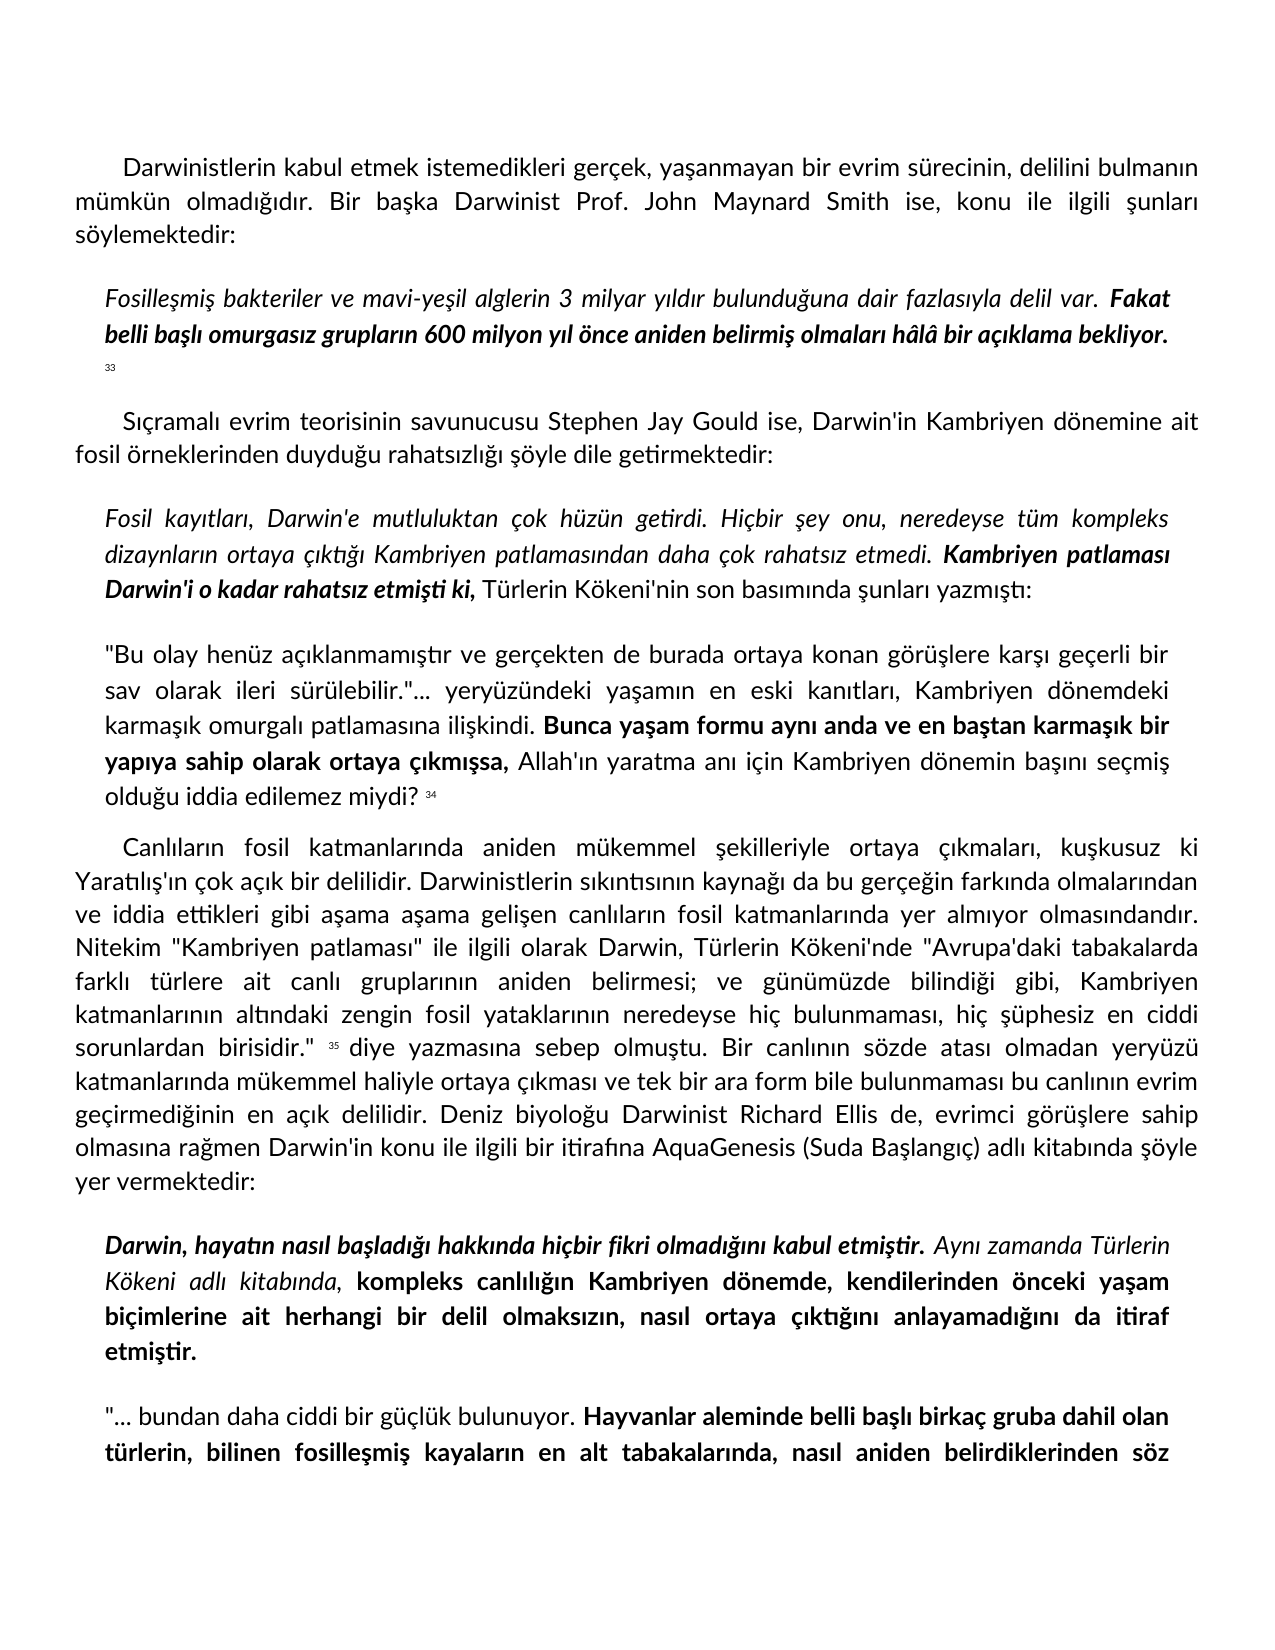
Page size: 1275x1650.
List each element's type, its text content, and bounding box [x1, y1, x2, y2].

text Darwinistlerin kabul etmek istemedikleri gerçek, yaşanmayan bir evrim sürecinin, delilini bulmanın mümkün olmadığıdır. Bir başka Darwinist Prof. John Maynard Smith ise, konu ile ilgili şunları söylemektedir: [75, 150, 1200, 250]
text "Bu olay henüz açıklanmamıştır ve gerçekten de burada ortaya konan görüşlere karşı geçerli bir sav olarak ileri sürülebilir."... yeryüzündeki yaşamın en eski kanıtları, Kambriyen dönemdeki karmaşık omurgalı patlamasına ilişkindi. Bunca yaşam formu aynı anda ve en baştan karmaşık bir yapıya sahip olarak ortaya çıkmışsa, Allah'ın yaratma anı için Kambriyen dönemin başını seçmiş olduğu iddia edilemez miydi? 34 [104, 635, 1171, 812]
text Darwin, hayatın nasıl başladığı hakkında hiçbir fikri olmadığını kabul etmiştir. Aynı zamanda Türlerin Kökeni adlı kitabında, kompleks canlılığın Kambriyen dönemde, kendilerinden önceki yaşam biçimlerine ait herhangi bir delil olmaksızın, nasıl ortaya çıktığını anlayamadığını da itiraf etmiştir. [104, 1226, 1171, 1368]
text Fosil kayıtları, Darwin'e mutluluktan çok hüzün getirdi. Hiçbir şey onu, neredeyse tüm kompleks dizaynların ortaya çıktığı Kambriyen patlamasından daha çok rahatsız etmedi. Kambriyen patlaması Darwin'i o kadar rahatsız etmişti ki, Türlerin Kökeni'nin son basımında şunları yazmıştı: [104, 499, 1171, 606]
text Fosilleşmiş bakteriler ve mavi-yeşil alglerin 3 milyar yıldır bulunduğuna dair fazlasıyla delil var. Fakat belli başlı omurgasız grupların 600 milyon yıl önce aniden belirmiş olmaları hâlâ bir açıklama bekliyor. 33 [104, 279, 1171, 386]
text Sıçramalı evrim teorisinin savunucusu Stephen Jay Gould ise, Darwin'in Kambriyen dönemine ait fosil örneklerinden duyduğu rahatsızlığı şöyle dile getirmektedir: [75, 403, 1200, 470]
text "... bundan daha ciddi bir güçlük bulunuyor. Hayvanlar aleminde belli başlı birkaç gruba dahil olan türlerin, bilinen fosilleşmiş kayaların en alt tabakalarında, nasıl aniden belirdiklerinden söz [104, 1397, 1171, 1468]
text Canlıların fosil katmanlarında aniden mükemmel şekilleriyle ortaya çıkmaları, kuşkusuz ki Yaratılış'ın çok açık bir delilidir. Darwinistlerin sıkıntısının kaynağı da bu gerçeğin farkında olmalarından ve iddia ettikleri gibi aşama aşama gelişen canlıların fosil katmanlarında yer almıyor olmasındandır. Nitekim "Kambriyen patlaması" ile ilgili olarak Darwin, Türlerin Kökeni'nde "Avrupa'daki tabakalarda farklı türlere ait canlı gruplarının aniden belirmesi; ve günümüzde bilindiği gibi, Kambriyen katmanlarının altındaki zengin fosil yataklarının neredeyse hiç bulunmaması, hiç şüphesiz en ciddi sorunlardan birisidir." 35 diye yazmasına sebep olmuştu. Bir canlının sözde atası olmadan yeryüzü katmanlarında mükemmel haliyle ortaya çıkması ve tek bir ara form bile bulunmaması bu canlının evrim geçirmediğinin en açık delilidir. Deniz biyoloğu Darwinist Richard Ellis de, evrimci görüşlere sahip olmasına rağmen Darwin'in konu ile ilgili bir itirafına AquaGenesis (Suda Başlangıç) adlı kitabında şöyle yer vermektedir: [75, 830, 1200, 1197]
